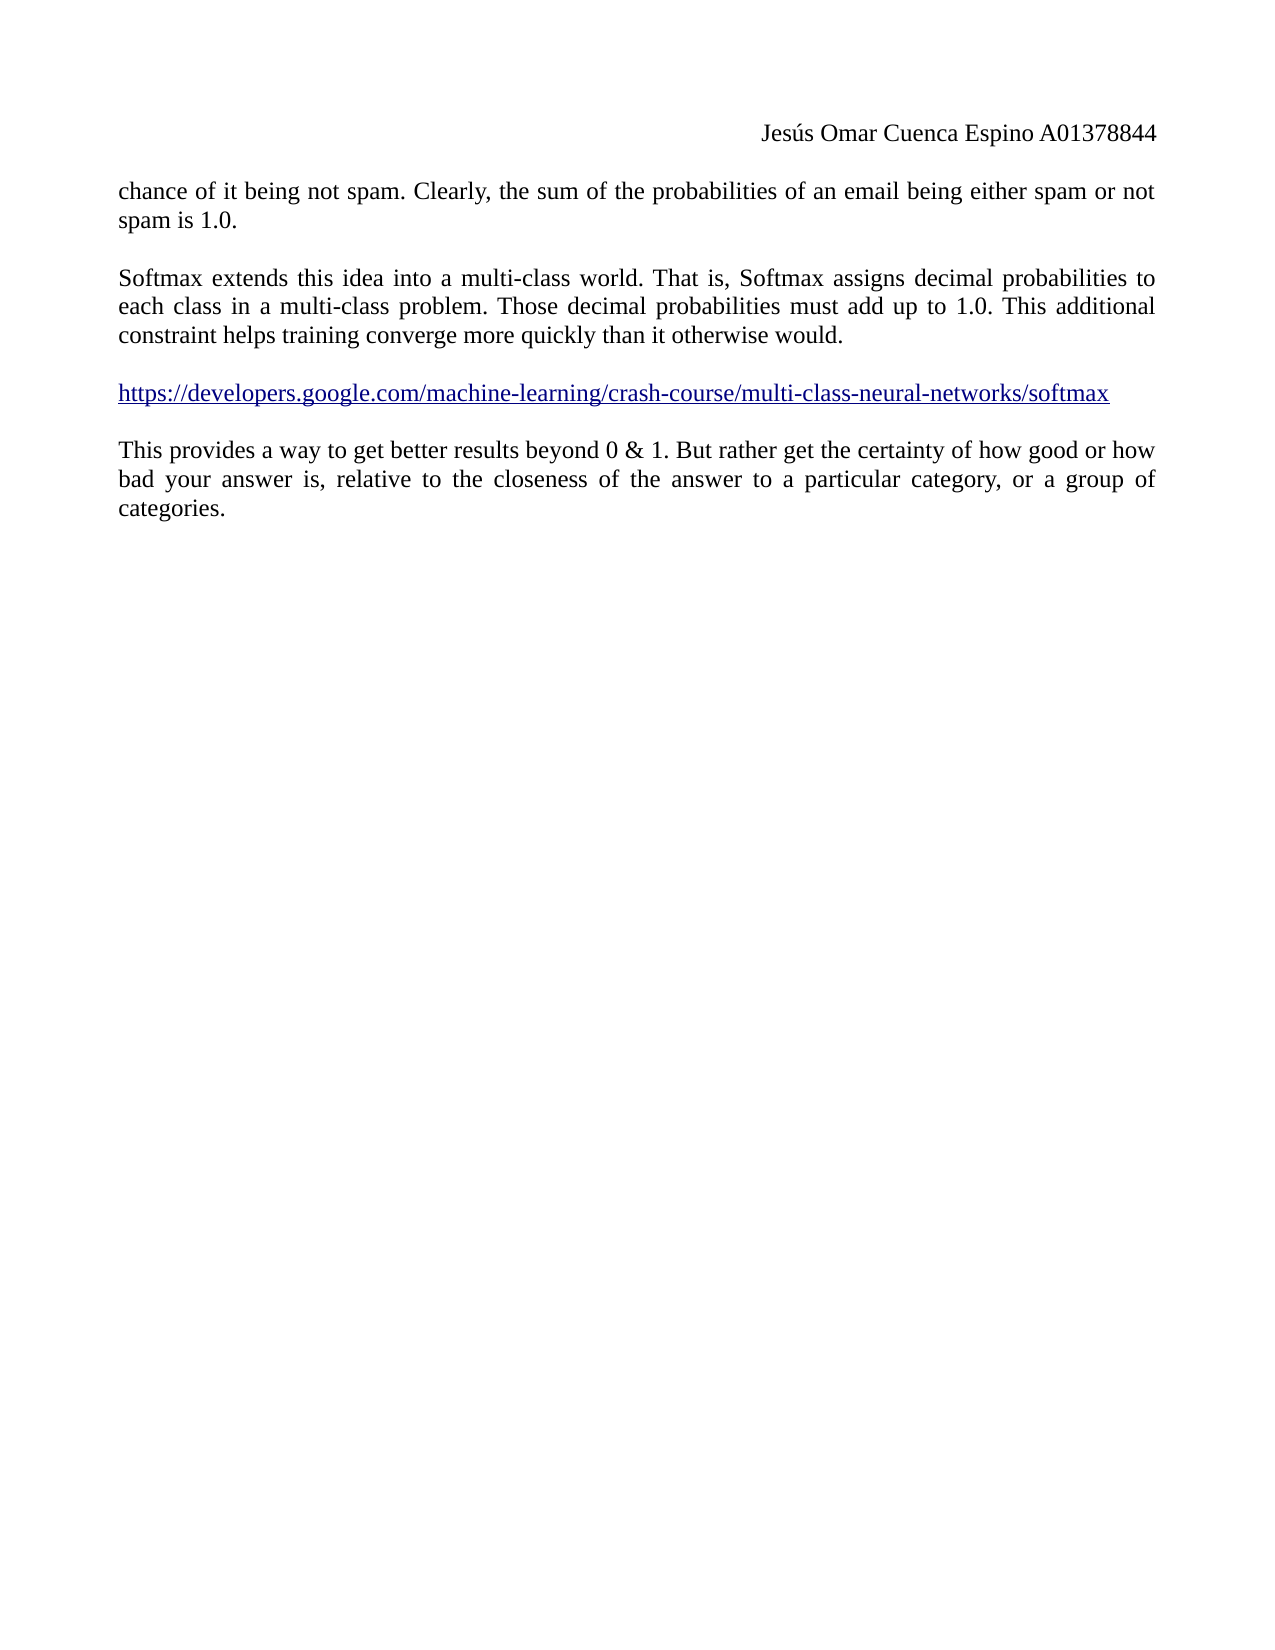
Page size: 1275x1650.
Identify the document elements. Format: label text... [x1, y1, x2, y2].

text Softmax extends this idea into a multi-class world. That is, Softmax assigns decimal probabilities to each class in a multi-class problem. Those decimal probabilities must add up to 1.0. This additional constraint helps training converge more quickly than it otherwise would. [118, 263, 1157, 349]
text chance of it being not spam. Clearly, the sum of the probabilities of an email being either spam or not spam is 1.0. [118, 176, 1157, 234]
text https://developers.google.com/machine-learning/crash-course/multi-class-neural-networks/softmax [118, 378, 1157, 406]
text This provides a way to get better results beyond 0 & 1. But rather get the certainty of how good or how bad your answer is, relative to the closeness of the answer to a particular category, or a group of categories. [118, 435, 1157, 521]
